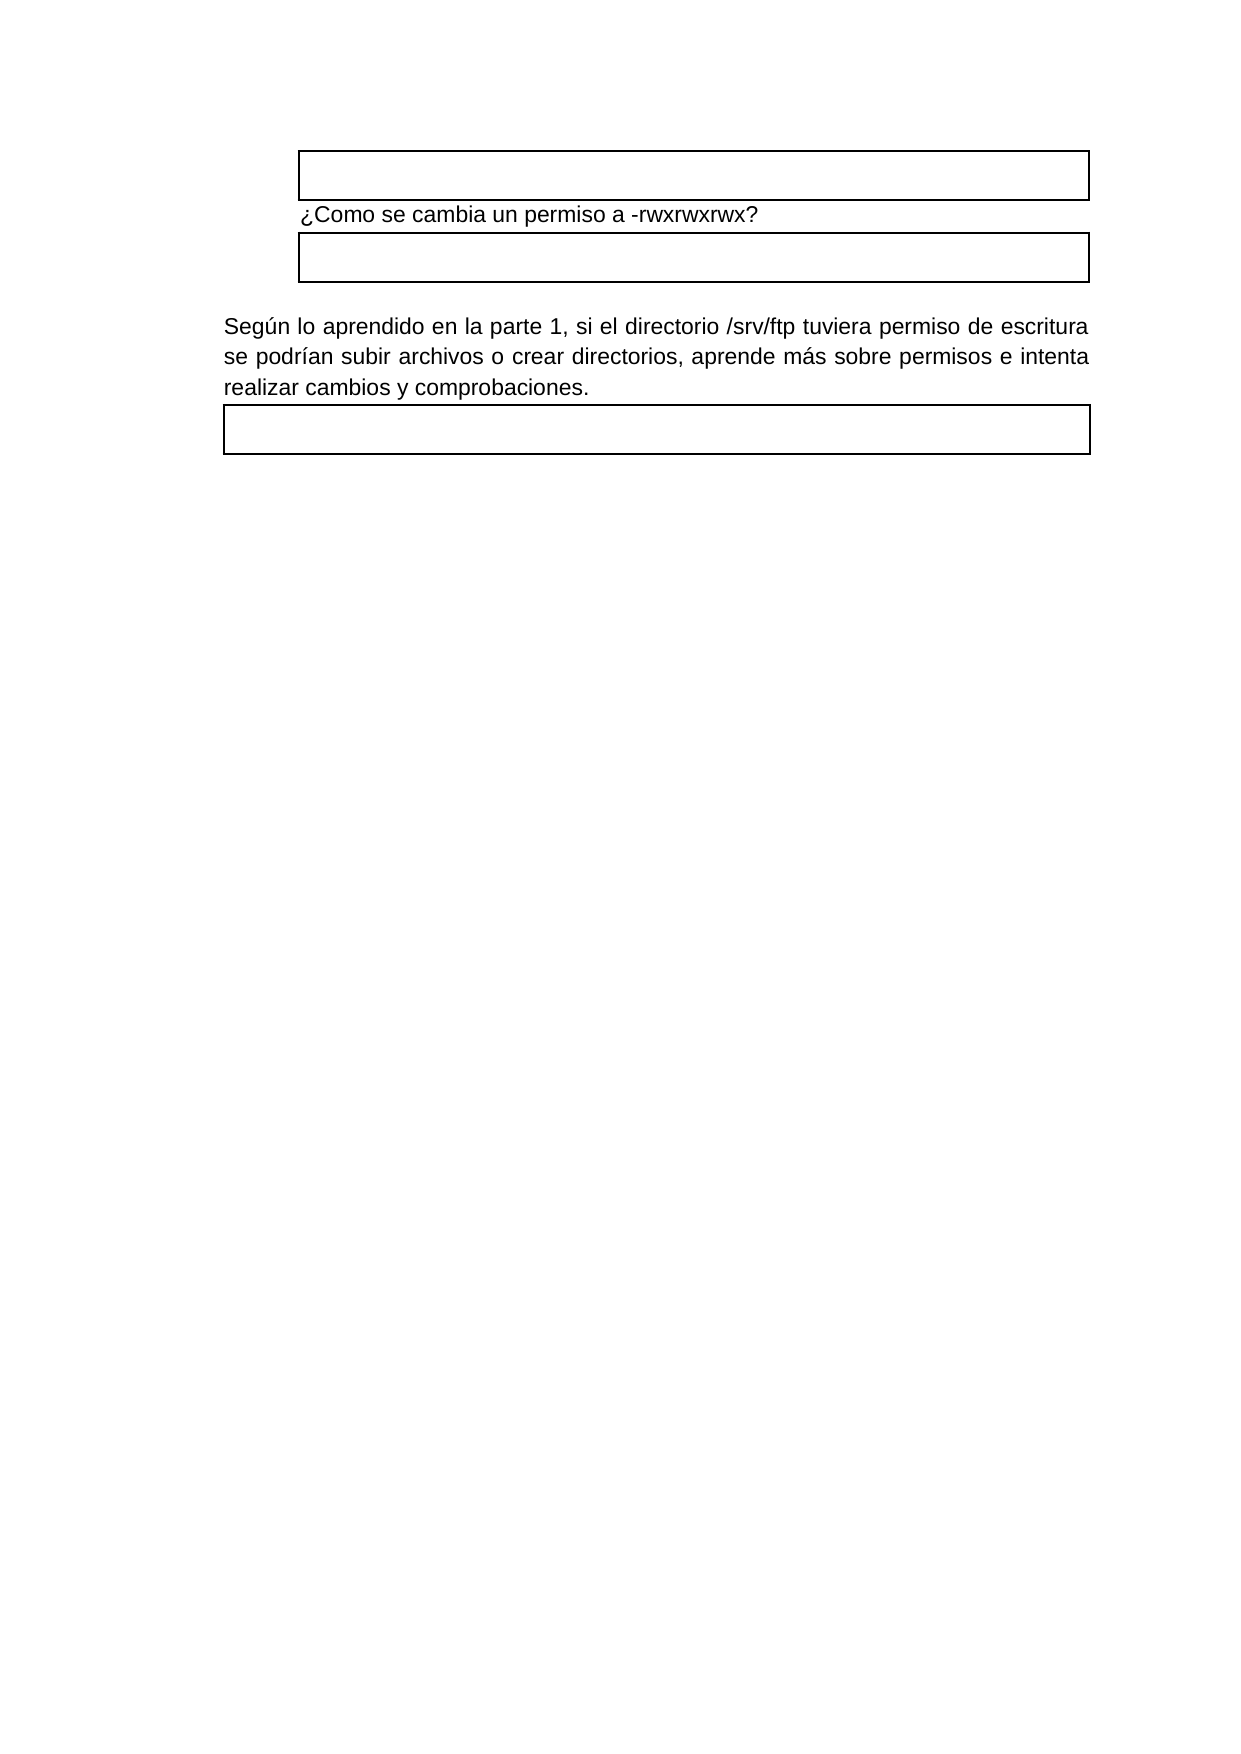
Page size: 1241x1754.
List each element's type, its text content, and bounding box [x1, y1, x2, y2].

table_header [225, 406, 1089, 453]
text Según lo aprendido en la parte 1, si el directorio /srv/ftp tuviera permiso de escritura se podrían subir archivos o crear directorios, aprende más sobre permisos e intenta realizar cambios y comprobaciones. [224, 313, 1090, 400]
text ¿Como se cambia un permiso a -rwxrwxrwx? [298, 201, 1090, 228]
table_header [300, 152, 1088, 199]
table_header [300, 234, 1088, 281]
